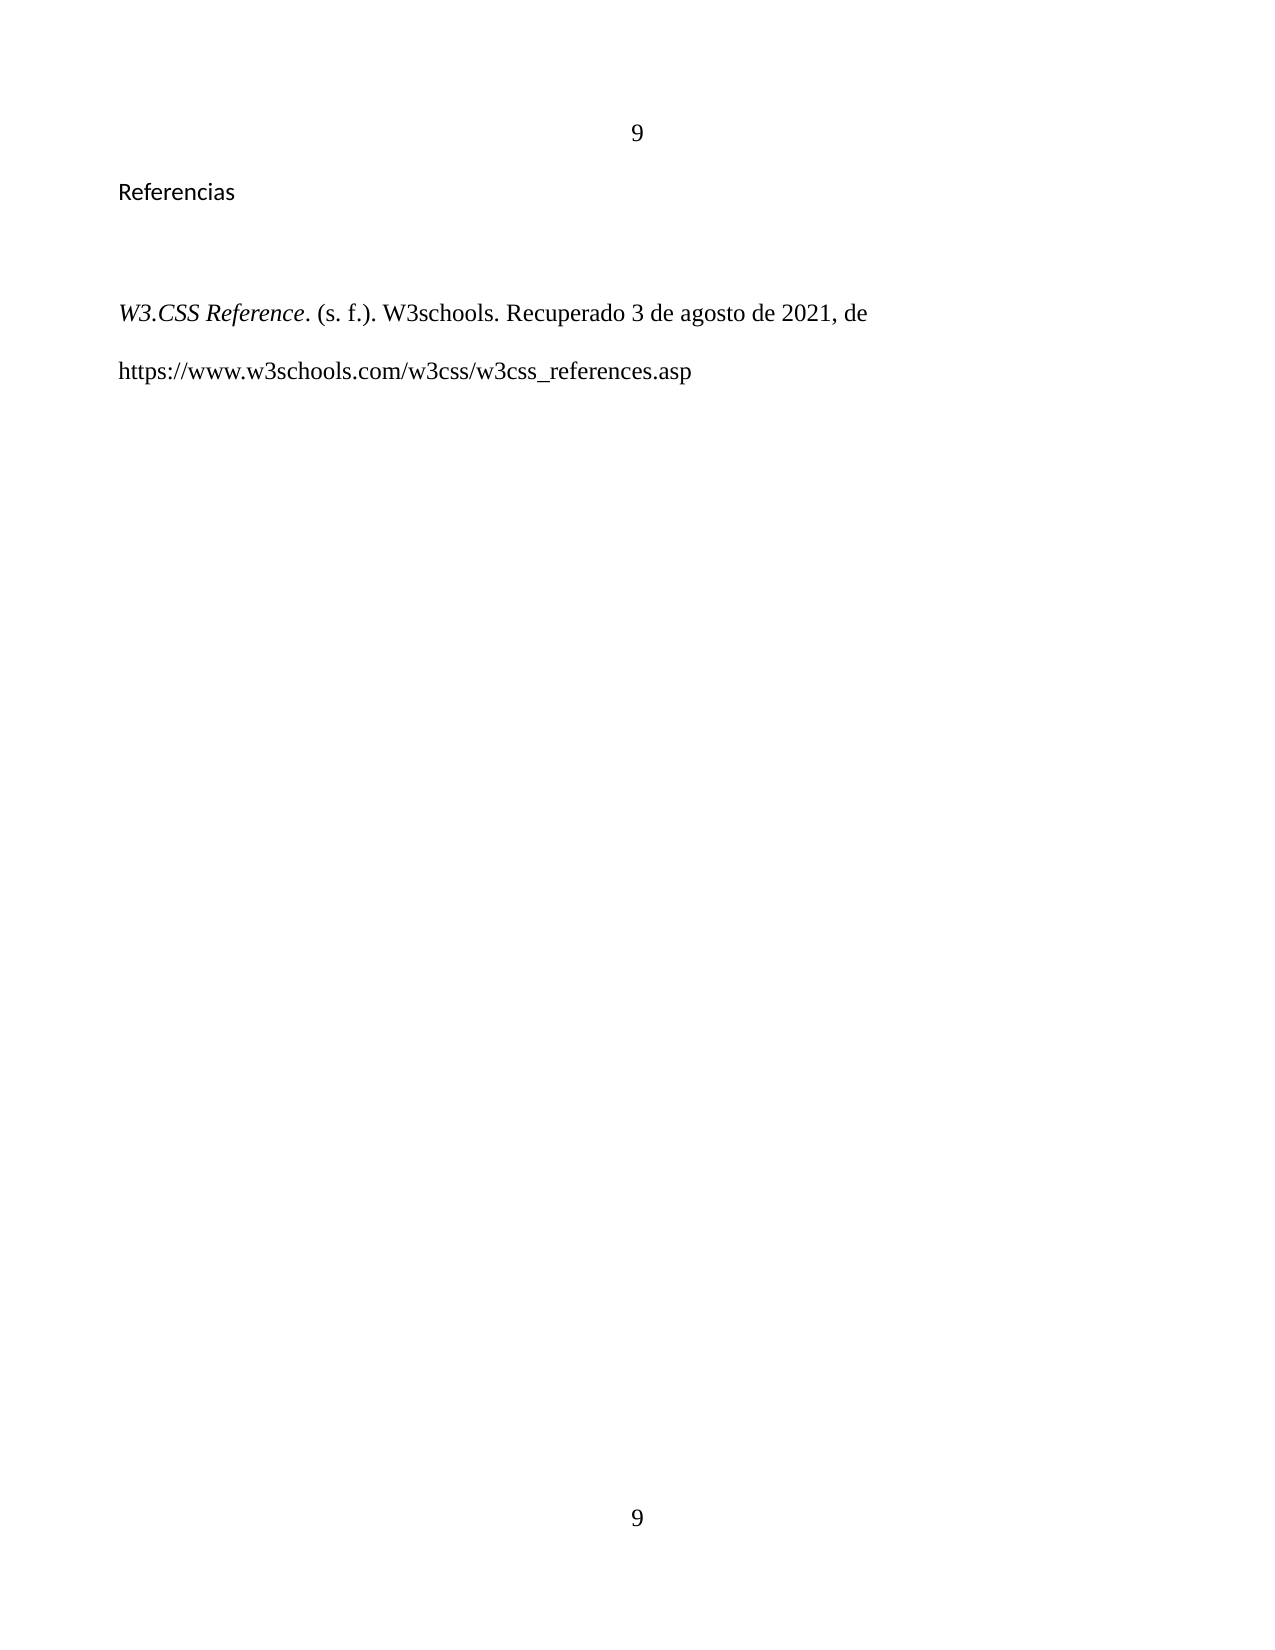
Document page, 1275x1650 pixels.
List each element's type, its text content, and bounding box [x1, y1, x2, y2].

text W3.CSS Reference. (s. f.). W3schools. Recuperado 3 de agosto de 2021, de https://www.w3schools.com/w3css/w3css_references.asp [118, 298, 1157, 385]
text Referencias [118, 176, 1157, 207]
